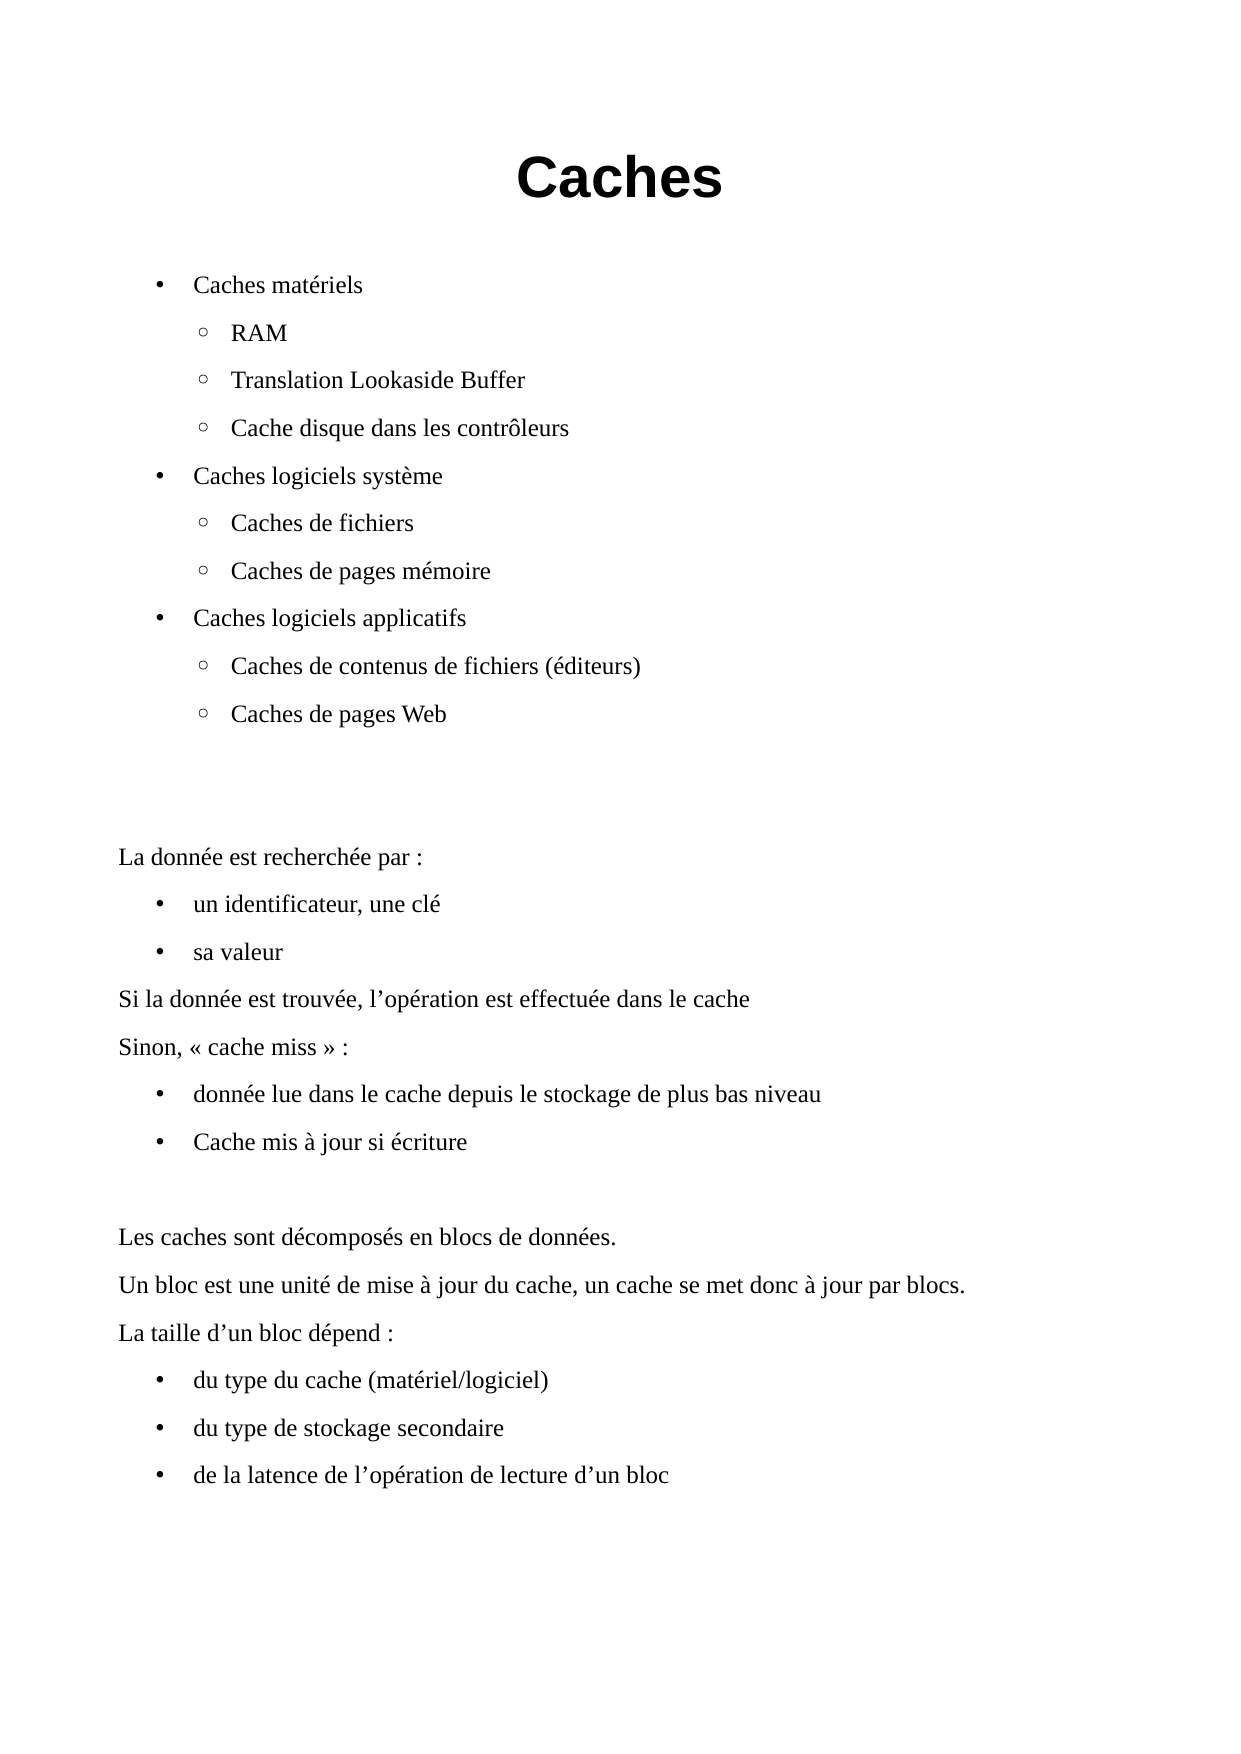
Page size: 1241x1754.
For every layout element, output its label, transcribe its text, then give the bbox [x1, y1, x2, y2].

text Un bloc est une unité de mise à jour du cache, un cache se met donc à jour par blocs. [118, 1270, 1122, 1299]
text La donnée est recherchée par : [118, 842, 1122, 870]
list donnée lue dans le cache depuis le stockage de plus bas niveau [156, 1079, 1122, 1108]
list RAM [193, 318, 1122, 347]
list Caches de pages mémoire [193, 556, 1122, 585]
list un identificateur, une clé [156, 889, 1122, 918]
list Cache mis à jour si écriture [156, 1127, 1122, 1156]
list Caches de pages Web [193, 699, 1122, 727]
list Caches logiciels applicatifs [156, 603, 1122, 632]
list de la latence de l’opération de lecture d’un bloc [156, 1460, 1122, 1489]
text La taille d’un bloc dépend : [118, 1318, 1122, 1346]
list du type de stockage secondaire [156, 1413, 1122, 1442]
title Caches [118, 143, 1122, 210]
list Caches logiciels système [156, 461, 1122, 489]
list Cache disque dans les contrôleurs [193, 413, 1122, 442]
list Translation Lookaside Buffer [193, 366, 1122, 394]
list sa valeur [156, 937, 1122, 966]
list Caches matériels [156, 270, 1122, 299]
list Caches de fichiers [193, 508, 1122, 537]
list Caches de contenus de fichiers (éditeurs) [193, 651, 1122, 680]
text Les caches sont décomposés en blocs de données. [118, 1222, 1122, 1251]
text Si la donnée est trouvée, l’opération est effectuée dans le cache [118, 984, 1122, 1013]
list du type du cache (matériel/logiciel) [156, 1365, 1122, 1394]
text Sinon, « cache miss » : [118, 1032, 1122, 1061]
